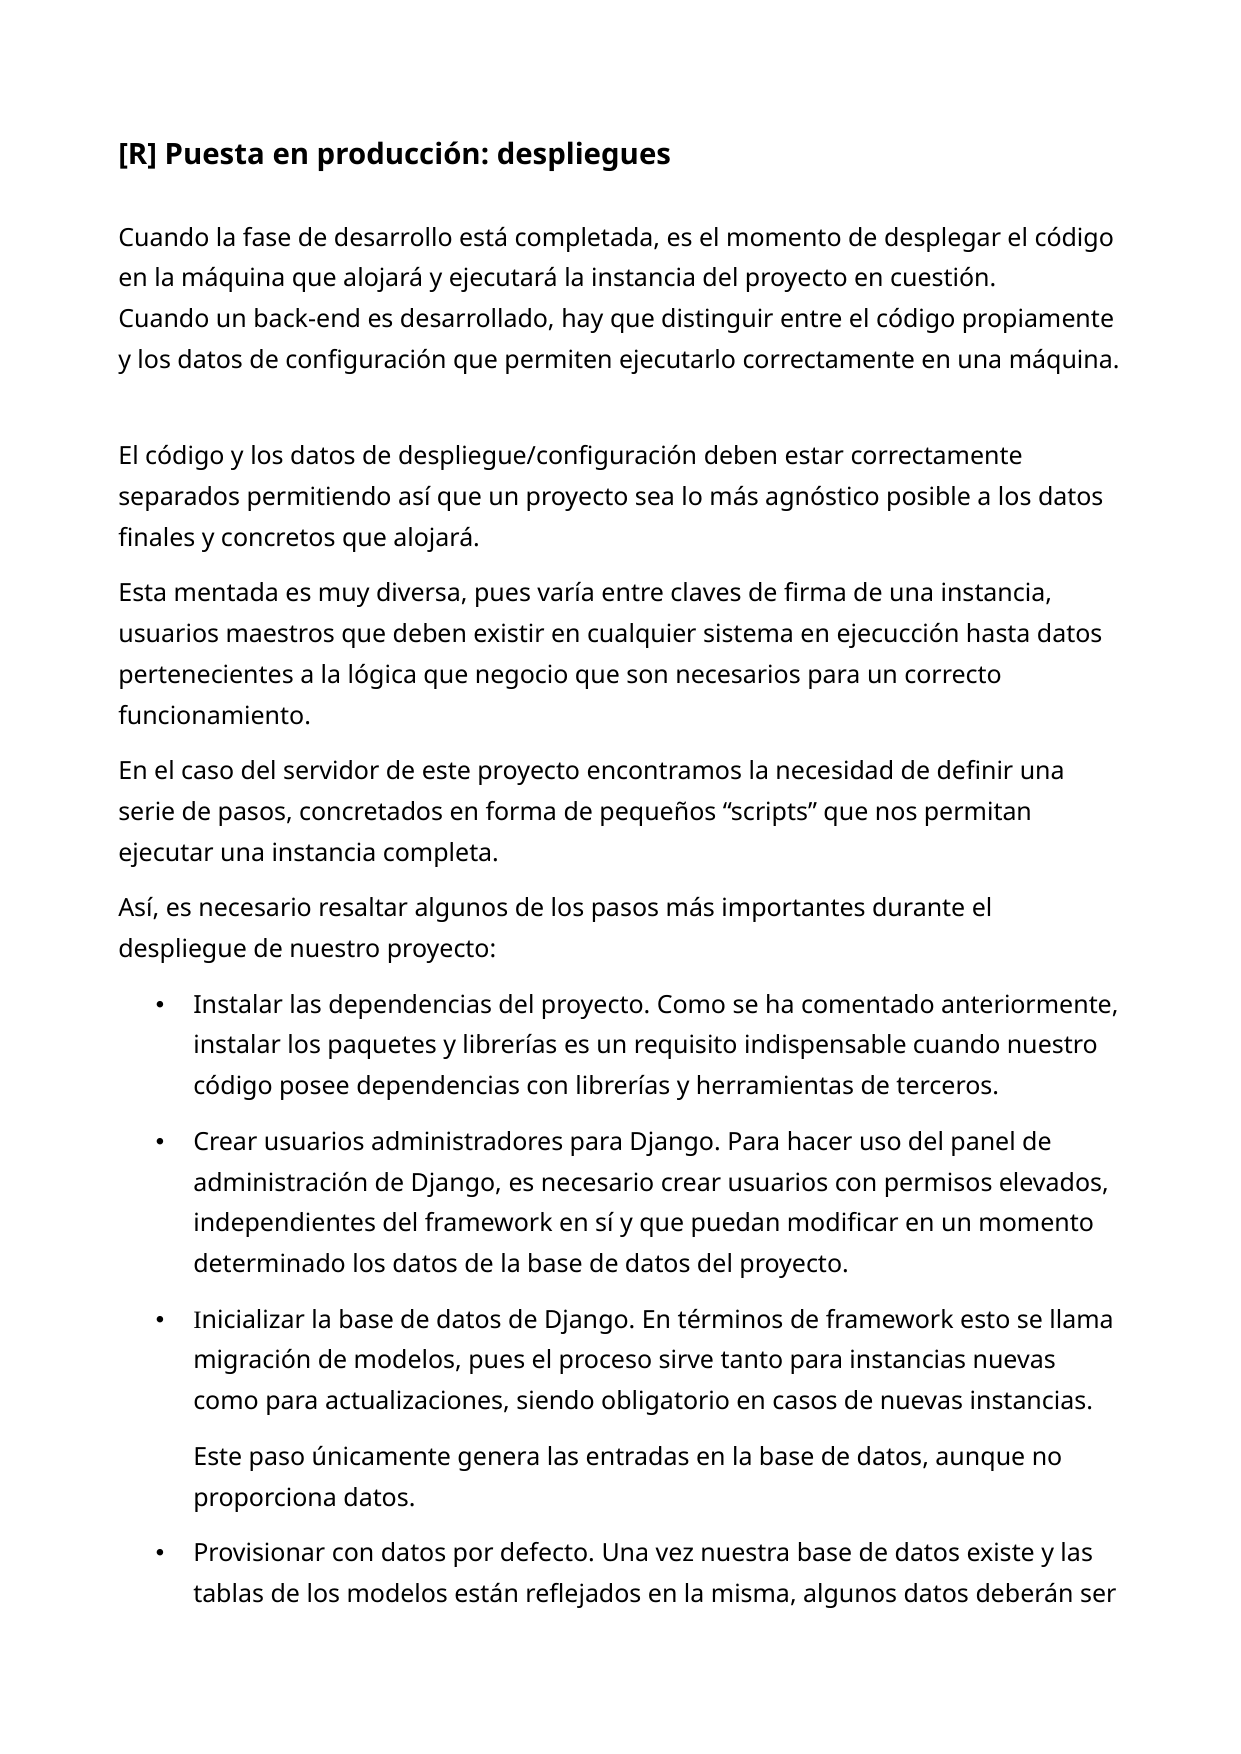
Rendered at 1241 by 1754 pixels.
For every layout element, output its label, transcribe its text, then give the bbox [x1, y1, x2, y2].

subtitle [R] Puesta en producción: despliegues [118, 133, 1122, 173]
text El código y los datos de despliegue/configuración deben estar correctamente separados permitiendo así que un proyecto sea lo más agnóstico posible a los datos finales y concretos que alojará. [118, 438, 1122, 554]
text Cuando la fase de desarrollo está completada, es el momento de desplegar el código en la máquina que alojará y ejecutará la instancia del proyecto en cuestión. Cuando un back-end es desarrollado, hay que distinguir entre el código propiamente y los datos de configuración que permiten ejecutarlo correctamente en una máquina. [118, 219, 1122, 417]
list Inicializar la base de datos de Django. En términos de framework esto se llama migración de modelos, pues el proceso sirve tanto para instancias nuevas como para actualizaciones, siendo obligatorio en casos de nuevas instancias. [156, 1301, 1122, 1417]
text Así, es necesario resaltar algunos de los pasos más importantes durante el despliegue de nuestro proyecto: [118, 890, 1122, 965]
text Esta mentada es muy diversa, pues varía entre claves de firma de una instancia, usuarios maestros que deben existir en cualquier sistema en ejecucción hasta datos pertenecientes a la lógica que negocio que son necesarios para un correcto funcionamiento. [118, 575, 1122, 732]
list Este paso únicamente genera las entradas en la base de datos, aunque no proporciona datos. [156, 1438, 1122, 1513]
list Crear usuarios administradores para Django. Para hacer uso del panel de administración de Django, es necesario crear usuarios con permisos elevados, independientes del framework en sí y que puedan modificar en un momento determinado los datos de la base de datos del proyecto. [156, 1123, 1122, 1280]
text En el caso del servidor de este proyecto encontramos la necesidad de definir una serie de pasos, concretados en forma de pequeños “scripts” que nos permitan ejecutar una instancia completa. [118, 753, 1122, 869]
list Instalar las dependencias del proyecto. Como se ha comentado anteriormente, instalar los paquetes y librerías es un requisito indispensable cuando nuestro código posee dependencias con librerías y herramientas de terceros. [156, 986, 1122, 1102]
list Provisionar con datos por defecto. Una vez nuestra base de datos existe y las tablas de los modelos están reflejados en la misma, algunos datos deberán ser [156, 1535, 1122, 1609]
